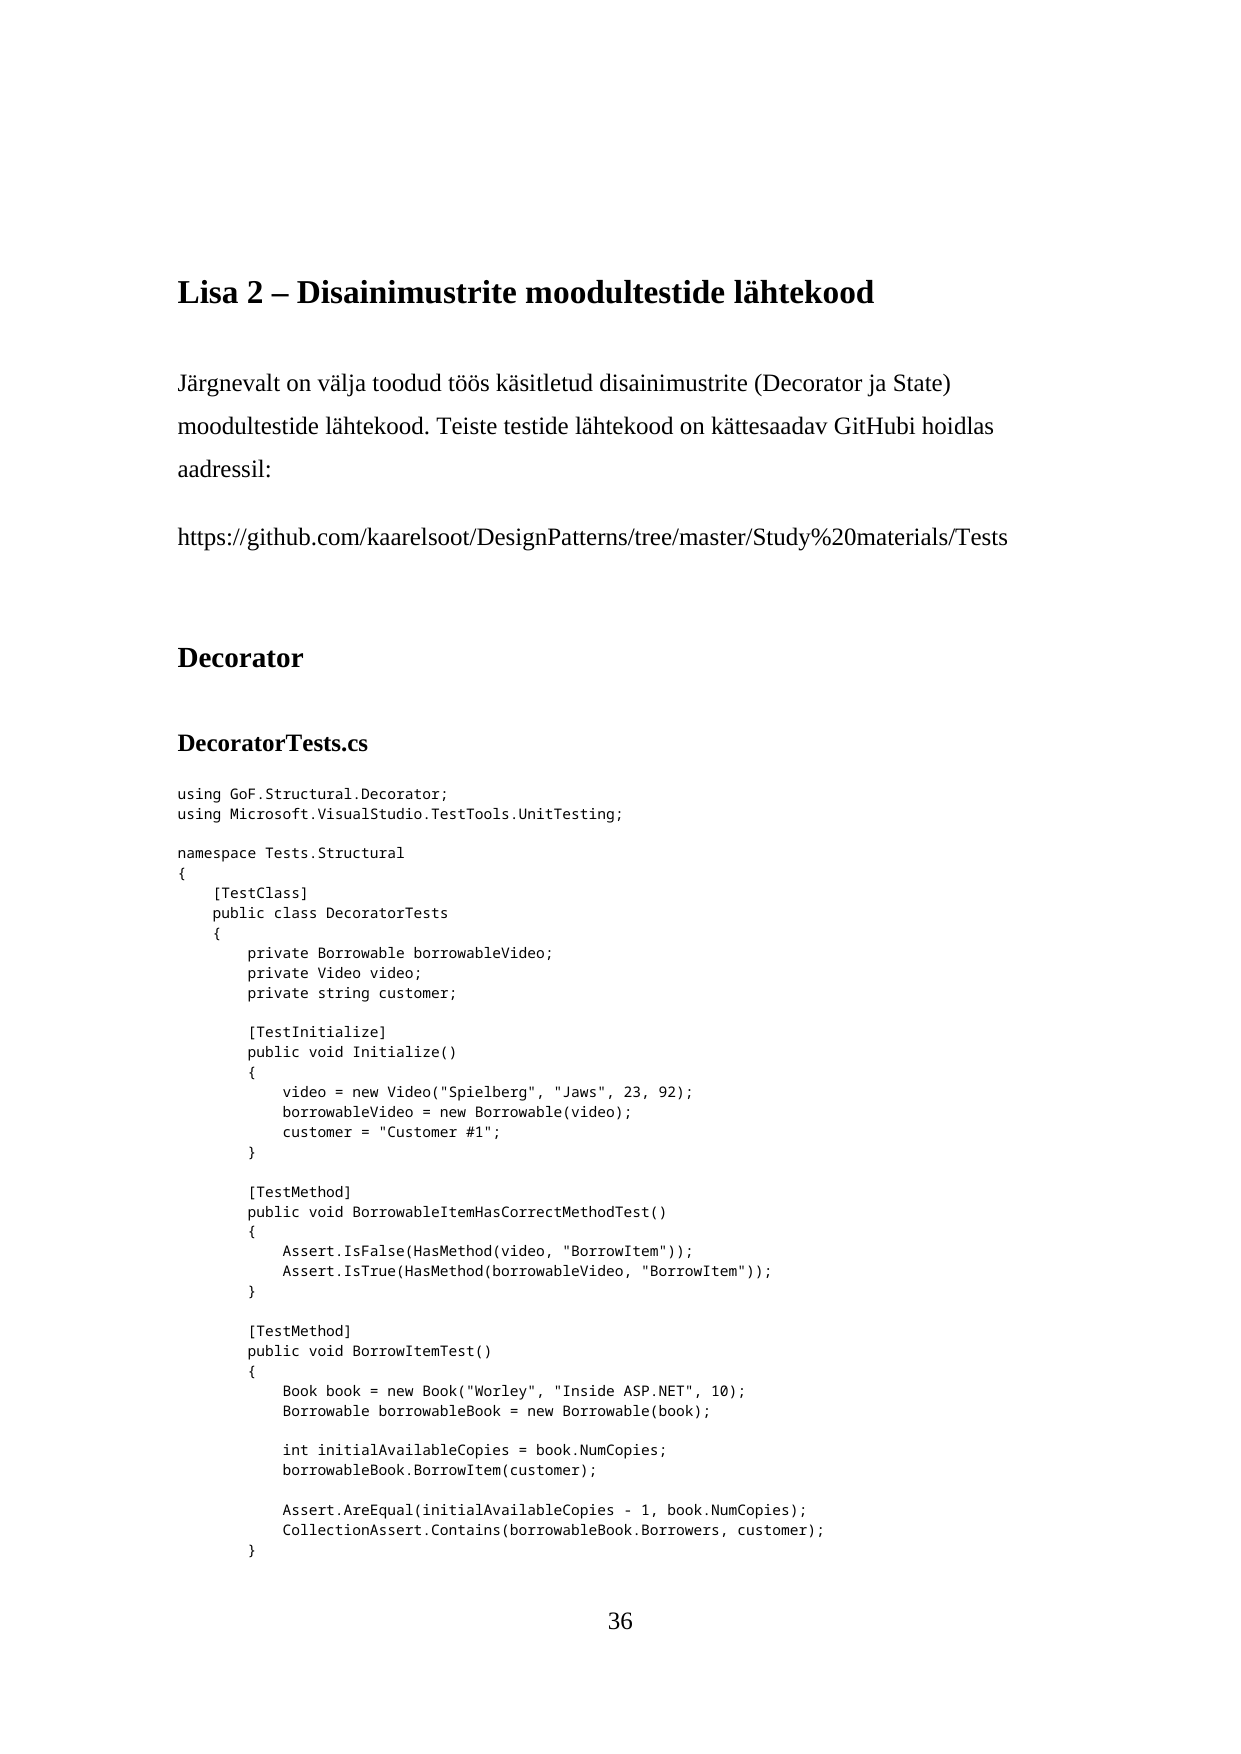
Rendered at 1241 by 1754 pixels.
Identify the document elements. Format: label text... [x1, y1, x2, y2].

text int initialAvailableCopies = book.NumCopies; [177, 1440, 1063, 1460]
text public class DecoratorTests [177, 903, 1063, 923]
text { [177, 1361, 1063, 1380]
text CollectionAssert.Contains(borrowableBook.Borrowers, customer); [177, 1520, 1063, 1539]
text customer = "Customer #1"; [177, 1122, 1063, 1142]
text Assert.AreEqual(initialAvailableCopies - 1, book.NumCopies); [177, 1500, 1063, 1520]
text Assert.IsFalse(HasMethod(video, "BorrowItem")); [177, 1241, 1063, 1261]
text [TestMethod] [177, 1321, 1063, 1341]
text video = new Video("Spielberg", "Jaws", 23, 92); [177, 1082, 1063, 1102]
text { [177, 863, 1063, 883]
text private Video video; [177, 963, 1063, 982]
text [TestInitialize] [177, 1022, 1063, 1042]
text using Microsoft.VisualStudio.TestTools.UnitTesting; [177, 803, 1063, 823]
text borrowableVideo = new Borrowable(video); [177, 1102, 1063, 1122]
subtitle Decorator [177, 640, 1063, 674]
text Borrowable borrowableBook = new Borrowable(book); [177, 1400, 1063, 1420]
subtitle DecoratorTests.cs [177, 728, 1063, 757]
text private Borrowable borrowableVideo; [177, 943, 1063, 963]
text borrowableBook.BorrowItem(customer); [177, 1460, 1063, 1480]
text { [177, 1062, 1063, 1082]
text Järgnevalt on välja toodud töös käsitletud disainimustrite (Decorator ja State) moodultestide lähtekood. Teiste testide lähtekood on kättesaadav GitHubi hoidlas aadressil: [177, 368, 1063, 483]
text public void BorrowableItemHasCorrectMethodTest() [177, 1201, 1063, 1221]
text namespace Tests.Structural [177, 843, 1063, 863]
subtitle Lisa 2 – Disainimustrite moodultestide lähtekood [177, 273, 1063, 311]
text [TestMethod] [177, 1181, 1063, 1201]
text https://github.com/kaarelsoot/DesignPatterns/tree/master/Study%20materials/Tests [177, 522, 1063, 551]
text Book book = new Book("Worley", "Inside ASP.NET", 10); [177, 1380, 1063, 1400]
text Assert.IsTrue(HasMethod(borrowableVideo, "BorrowItem")); [177, 1261, 1063, 1281]
text } [177, 1142, 1063, 1162]
text using GoF.Structural.Decorator; [177, 783, 1063, 803]
text } [177, 1281, 1063, 1301]
text { [177, 1221, 1063, 1241]
text private string customer; [177, 982, 1063, 1002]
text public void BorrowItemTest() [177, 1341, 1063, 1361]
text { [177, 923, 1063, 943]
text public void Initialize() [177, 1042, 1063, 1062]
text } [177, 1539, 1063, 1559]
text [TestClass] [177, 883, 1063, 903]
